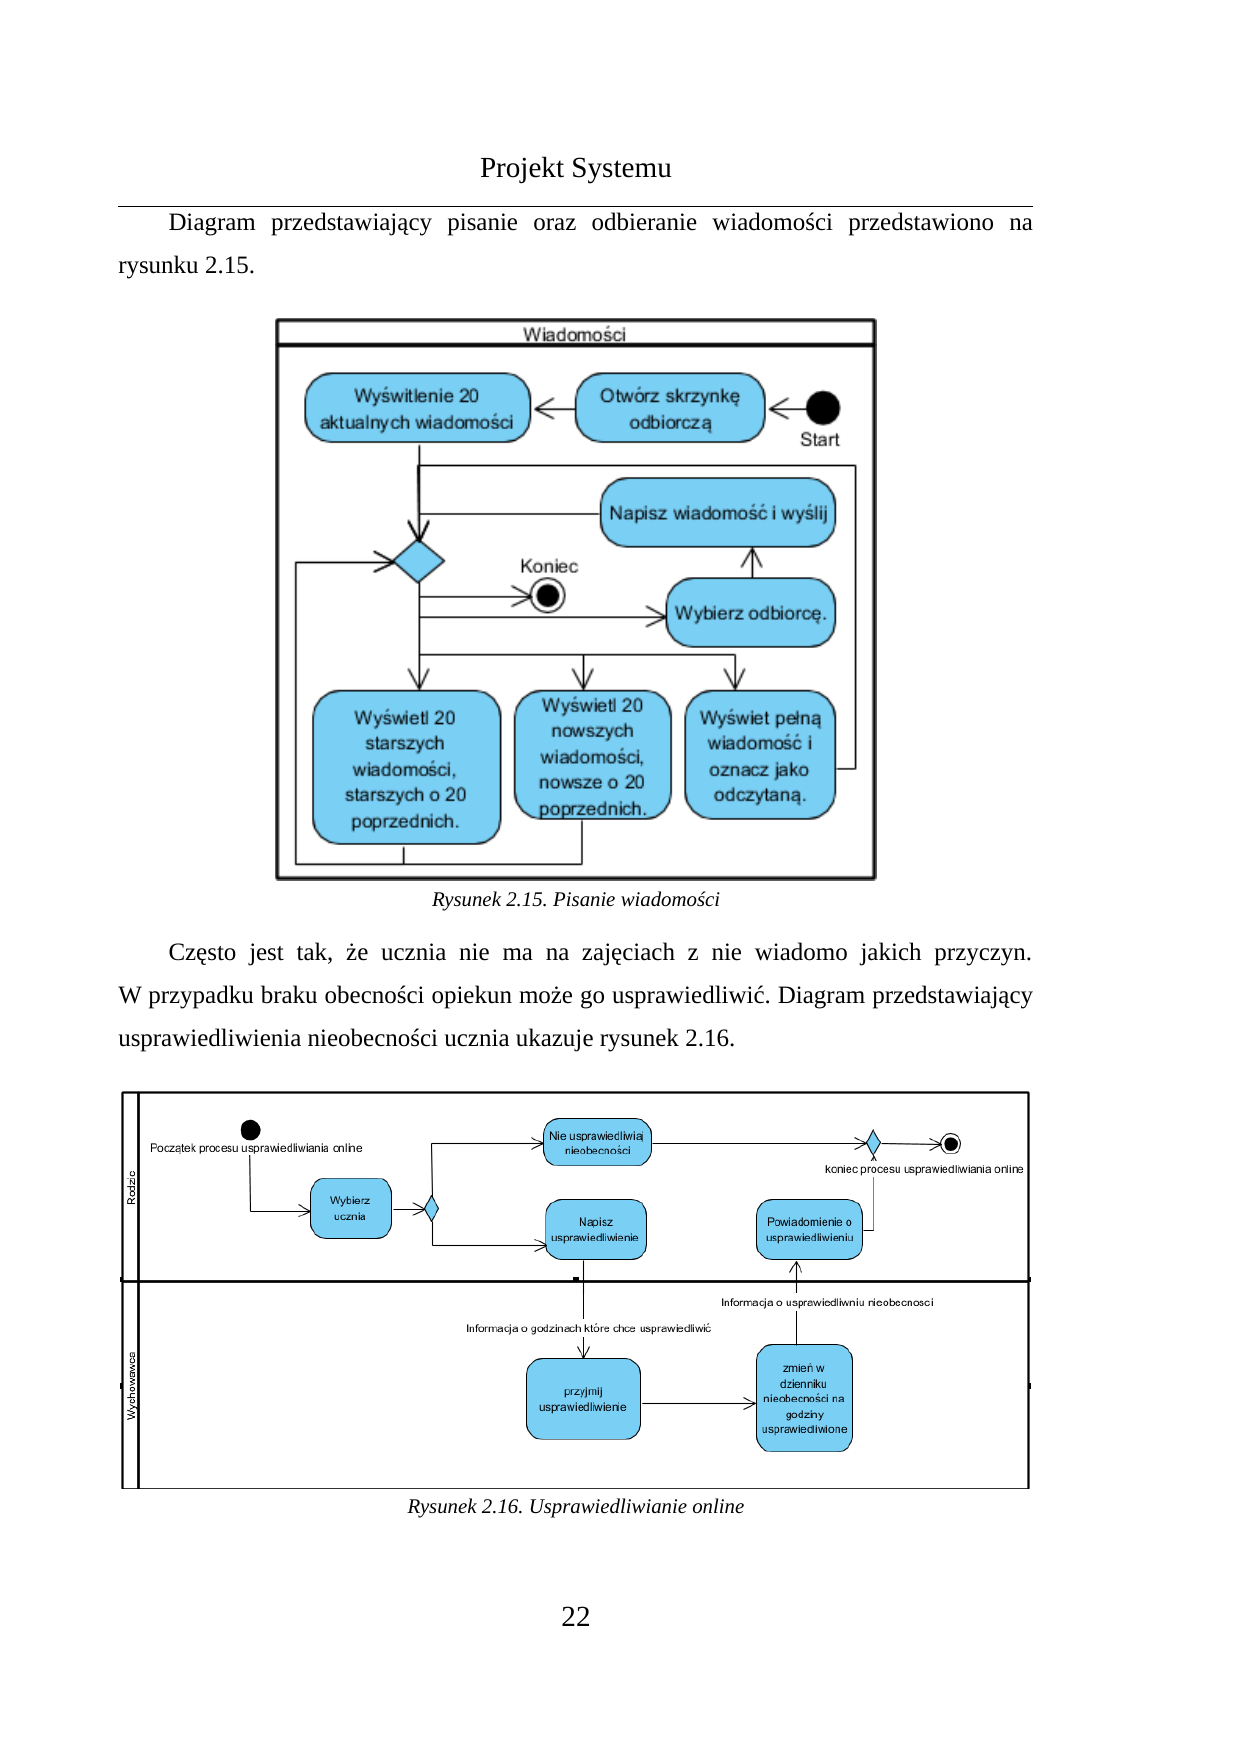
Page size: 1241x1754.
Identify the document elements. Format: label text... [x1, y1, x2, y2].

picture [275, 318, 877, 881]
text Często jest tak, że ucznia nie ma na zajęciach z nie wiadomo jakich przyczyn. W przypadku braku obecności opiekun może go usprawiedliwić. Diagram przedstawiający usprawiedliwienia nieobecności ucznia ukazuje rysunek 2.16. [118, 937, 1033, 1052]
text Diagram przedstawiający pisanie oraz odbieranie wiadomości przedstawiono na rysunku 2.15. [118, 207, 1033, 278]
text Rysunek 2.16. Usprawiedliwianie online [120, 1091, 1032, 1518]
picture [121, 1091, 1031, 1489]
text Rysunek 2.15. Pisanie wiadomości [274, 317, 878, 911]
